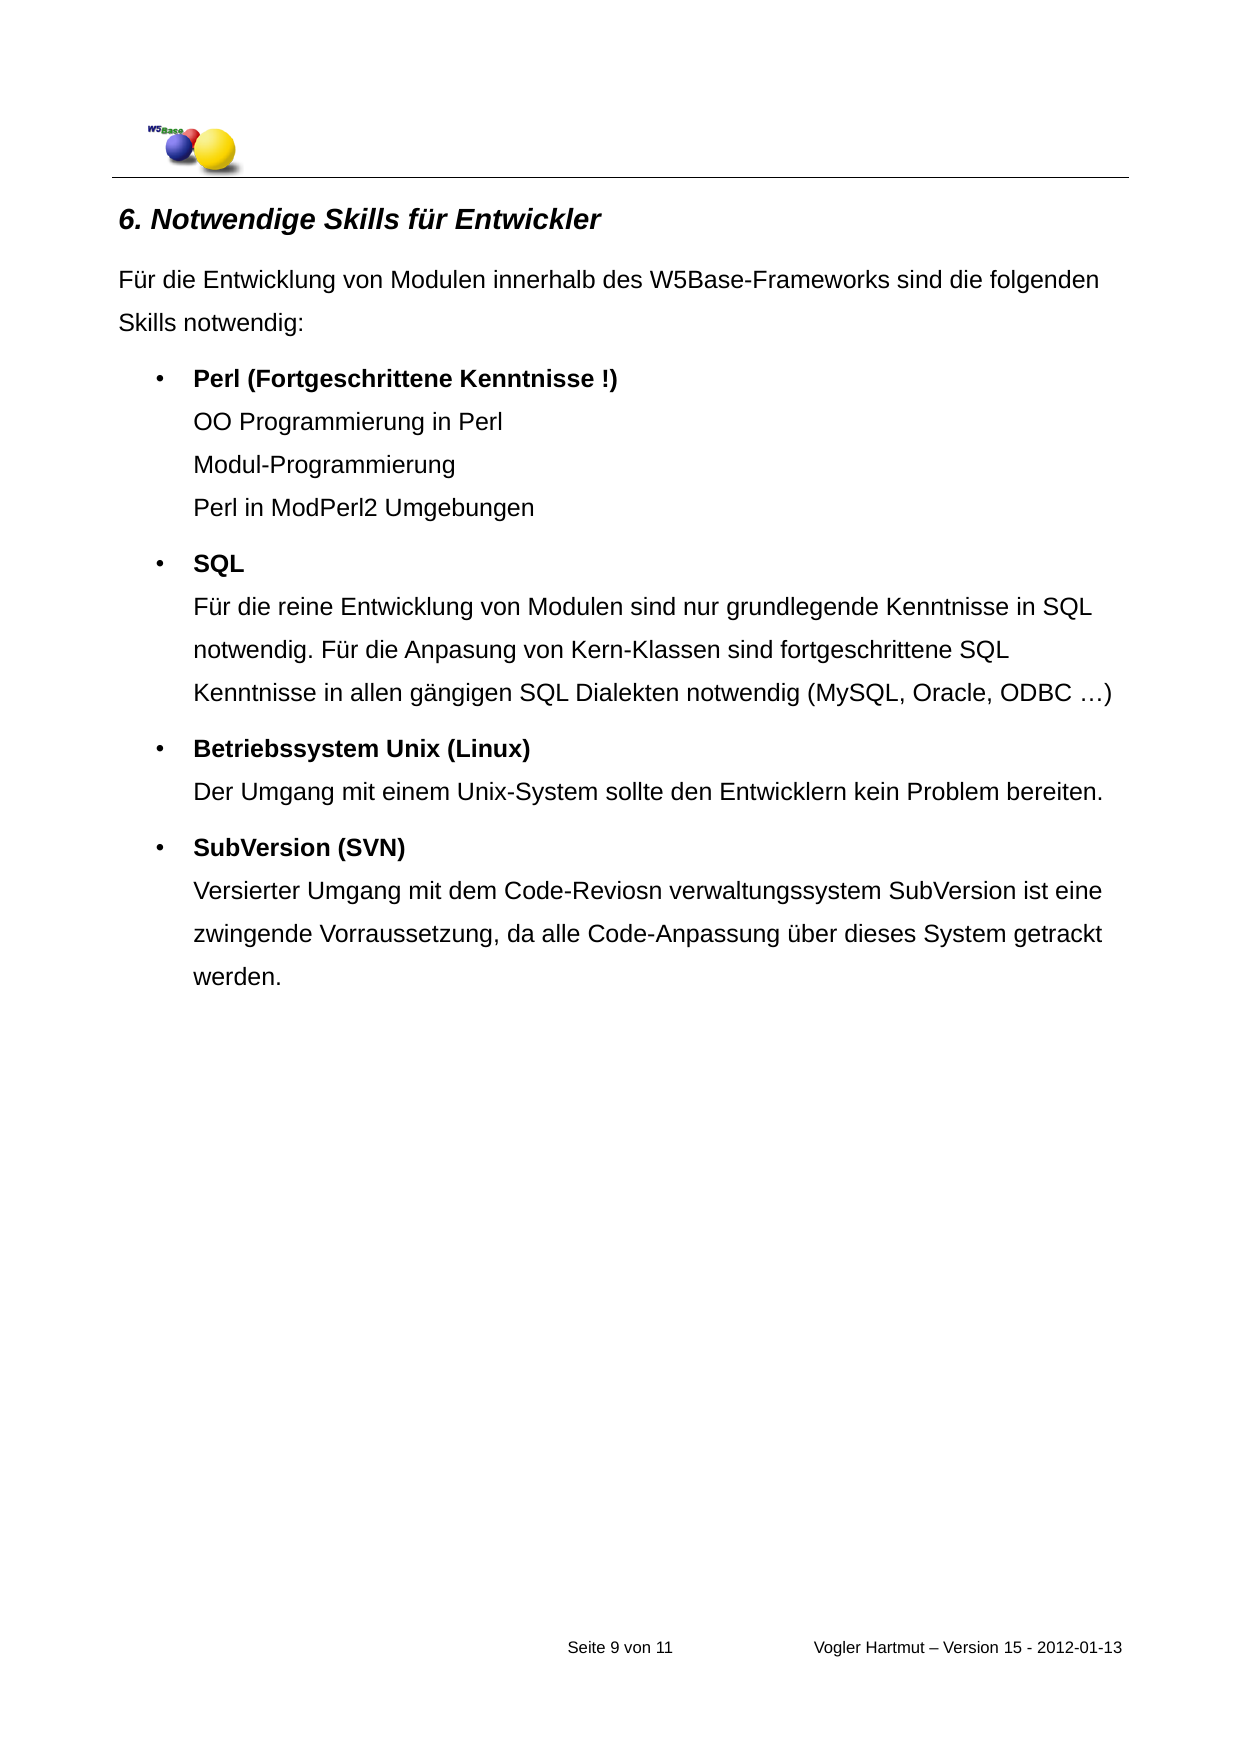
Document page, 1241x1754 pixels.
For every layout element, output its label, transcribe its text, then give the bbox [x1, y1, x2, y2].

picture [116, 119, 270, 177]
list SubVersion (SVN) Versierter Umgang mit dem Code-Reviosn verwaltungssystem SubVersion ist eine zwingende Vorraussetzung, da alle Code-Anpassung über dieses System getrackt werden. [156, 833, 1122, 991]
list SQL Für die reine Entwicklung von Modulen sind nur grundlegende Kenntnisse in SQL notwendig. Für die Anpasung von Kern-Klassen sind fortgeschrittene SQL Kenntnisse in allen gängigen SQL Dialekten notwendig (MySQL, Oracle, ODBC …) [156, 549, 1122, 707]
list Perl (Fortgeschrittene Kenntnisse !) OO Programmierung in Perl Modul-Programmierung Perl in ModPerl2 Umgebungen [156, 364, 1122, 522]
subtitle 6. Notwendige Skills für Entwickler [118, 202, 1122, 236]
list Betriebssystem Unix (Linux) Der Umgang mit einem Unix-System sollte den Entwicklern kein Problem bereiten. [156, 734, 1122, 806]
text Für die Entwicklung von Modulen innerhalb des W5Base-Frameworks sind die folgenden Skills notwendig: [118, 265, 1122, 337]
